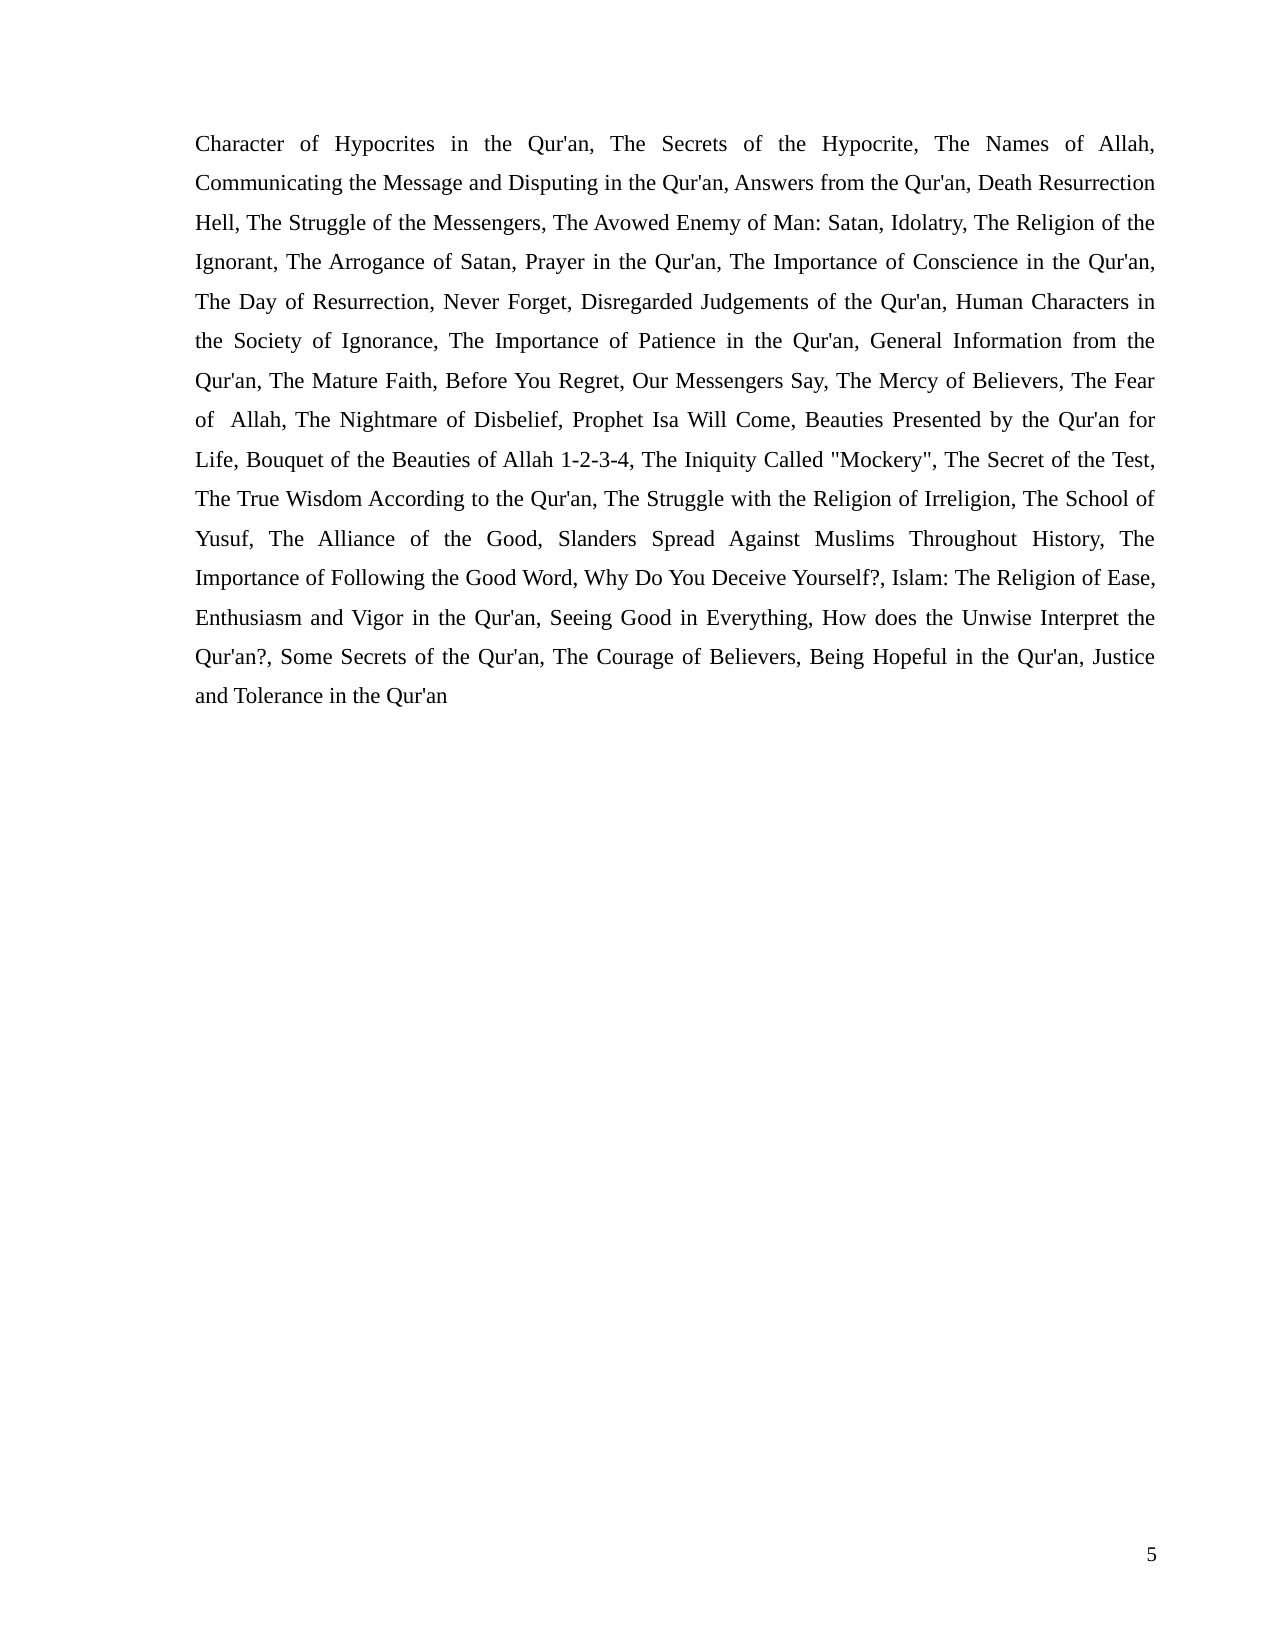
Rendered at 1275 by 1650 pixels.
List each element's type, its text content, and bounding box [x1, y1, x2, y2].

text Character of Hypocrites in the Qur'an, The Secrets of the Hypocrite, The Names of Allah, Communicating the Message and Disputing in the Qur'an, Answers from the Qur'an, Death Resurrection Hell, The Struggle of the Messengers, The Avowed Enemy of Man: Satan, Idolatry, The Religion of the Ignorant, The Arrogance of Satan, Prayer in the Qur'an, The Importance of Conscience in the Qur'an, The Day of Resurrection, Never Forget, Disregarded Judgements of the Qur'an, Human Characters in the Society of Ignorance, The Importance of Patience in the Qur'an, General Information from the Qur'an, The Mature Faith, Before You Regret, Our Messengers Say, The Mercy of Believers, The Fear of Allah, The Nightmare of Disbelief, Prophet Isa Will Come, Beauties Presented by the Qur'an for Life, Bouquet of the Beauties of Allah 1-2-3-4, The Iniquity Called "Mockery", The Secret of the Test, The True Wisdom According to the Qur'an, The Struggle with the Religion of Irreligion, The School of Yusuf, The Alliance of the Good, Slanders Spread Against Muslims Throughout History, The Importance of Following the Good Word, Why Do You Deceive Yourself?, Islam: The Religion of Ease, Enthusiasm and Vigor in the Qur'an, Seeing Good in Everything, How does the Unwise Interpret the Qur'an?, Some Secrets of the Qur'an, The Courage of Believers, Being Hopeful in the Qur'an, Justice and Tolerance in the Qur'an [195, 130, 1157, 709]
